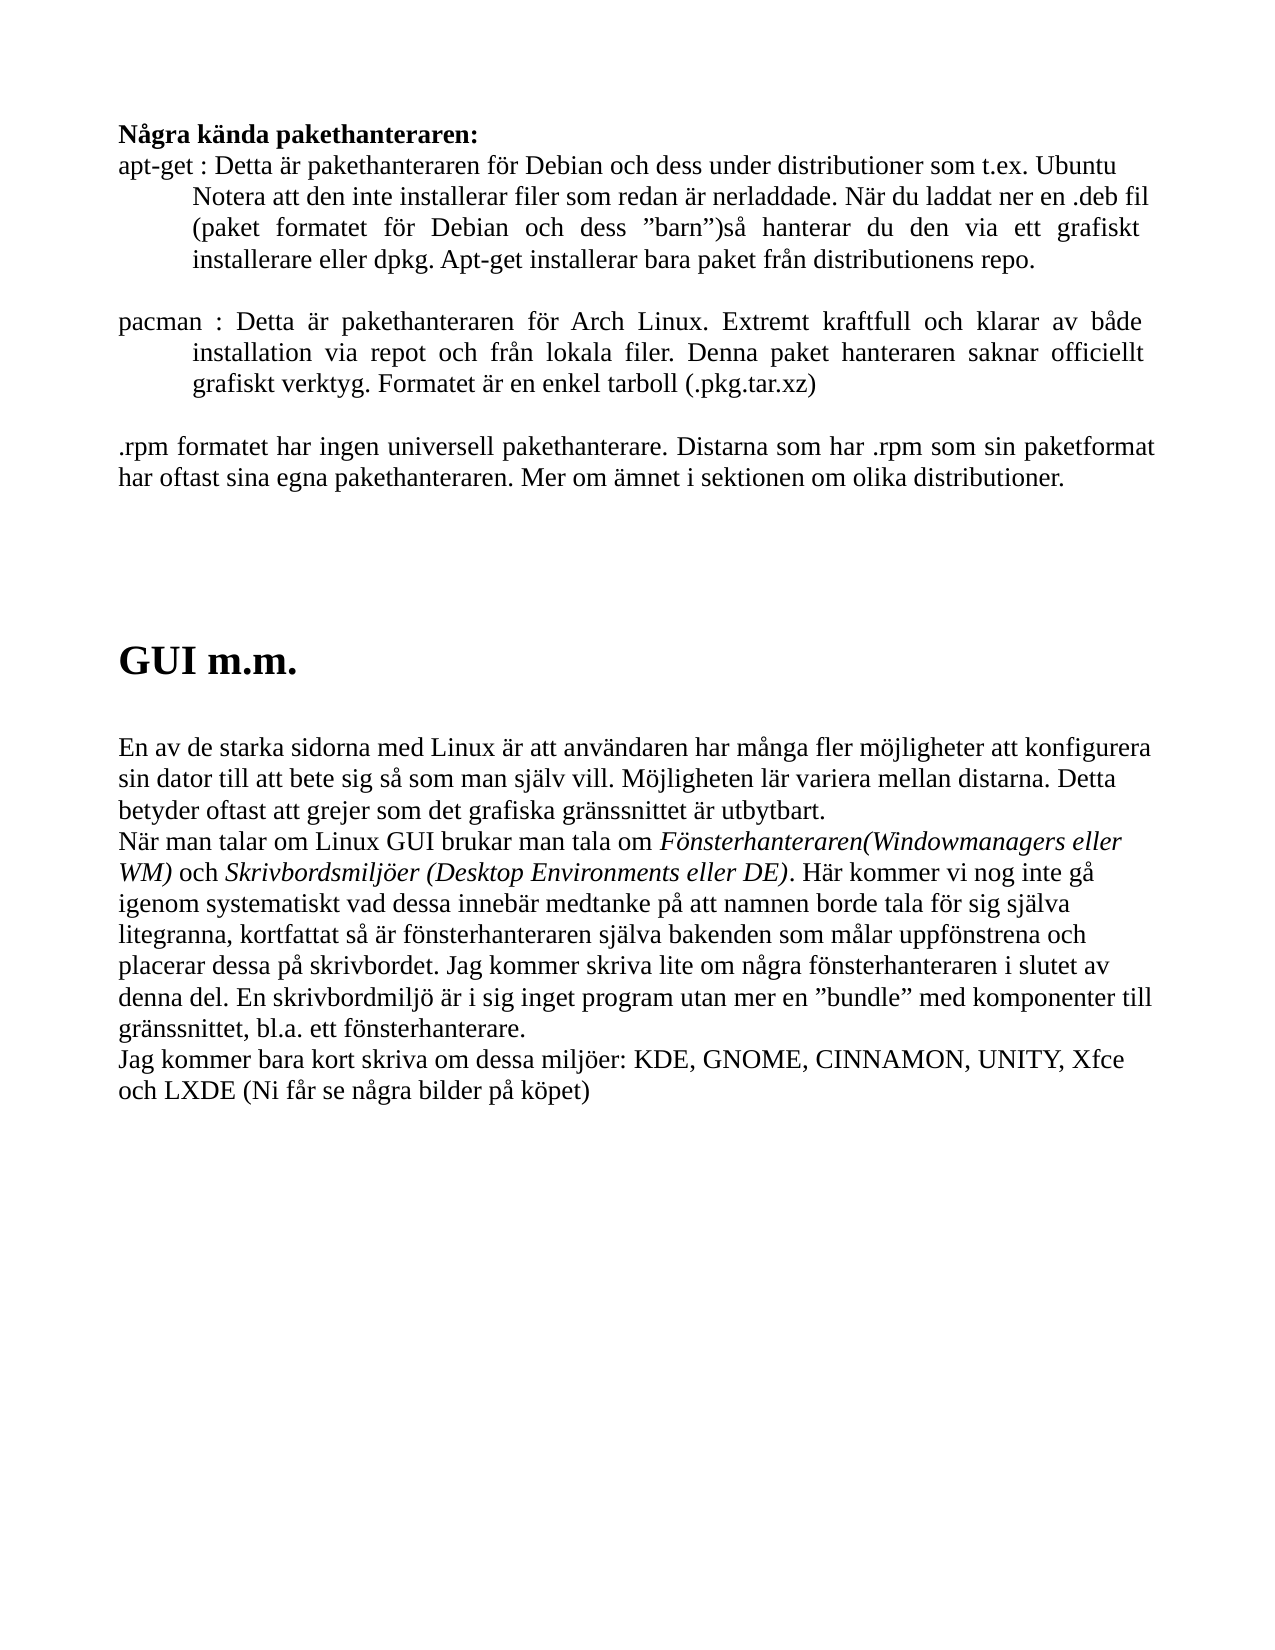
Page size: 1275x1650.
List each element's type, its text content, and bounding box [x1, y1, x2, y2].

text GUI m.m. [118, 636, 1157, 683]
text En av de starka sidorna med Linux är att användaren har många fler möjligheter att konfigurera sin dator till att bete sig så som man själv vill. Möjligheten lär variera mellan distarna. Detta betyder oftast att grejer som det grafiska gränssnittet är utbytbart. [118, 731, 1157, 825]
text (paket formatet för Debian och dess ”barn”)så hanterar du den via ett grafiskt installerare eller dpkg. Apt-get installerar bara paket från distributionens repo. [118, 212, 1157, 274]
text Jag kommer bara kort skriva om dessa miljöer: KDE, GNOME, CINNAMON, UNITY, Xfce och LXDE (Ni får se några bilder på köpet) [118, 1043, 1157, 1105]
text Notera att den inte installerar filer som redan är nerladdade. När du laddat ner en .deb fil [118, 180, 1157, 212]
text Några kända pakethanteraren: [118, 118, 1157, 149]
text När man talar om Linux GUI brukar man tala om Fönsterhanteraren(Windowmanagers eller WM) och Skrivbordsmiljöer (Desktop Environments eller DE). Här kommer vi nog inte gå igenom systematiskt vad dessa innebär medtanke på att namnen borde tala för sig själva litegranna, kortfattat så är fönsterhanteraren själva bakenden som målar uppfönstrena och placerar dessa på skrivbordet. Jag kommer skriva lite om några fönsterhanteraren i slutet av denna del. En skrivbordmiljö är i sig inget program utan mer en ”bundle” med komponenter till gränssnittet, bl.a. ett fönsterhanterare. [118, 825, 1157, 1043]
text apt-get : Detta är pakethanteraren för Debian och dess under distributioner som t.ex. Ubuntu [118, 149, 1157, 180]
text .rpm formatet har ingen universell pakethanterare. Distarna som har .rpm som sin paketformat har oftast sina egna pakethanteraren. Mer om ämnet i sektionen om olika distributioner. [118, 429, 1157, 492]
text pacman : Detta är pakethanteraren för Arch Linux. Extremt kraftfull och klarar av både installation via repot och från lokala filer. Denna paket hanteraren saknar officiellt grafiskt verktyg. Formatet är en enkel tarboll (.pkg.tar.xz) [118, 305, 1157, 398]
